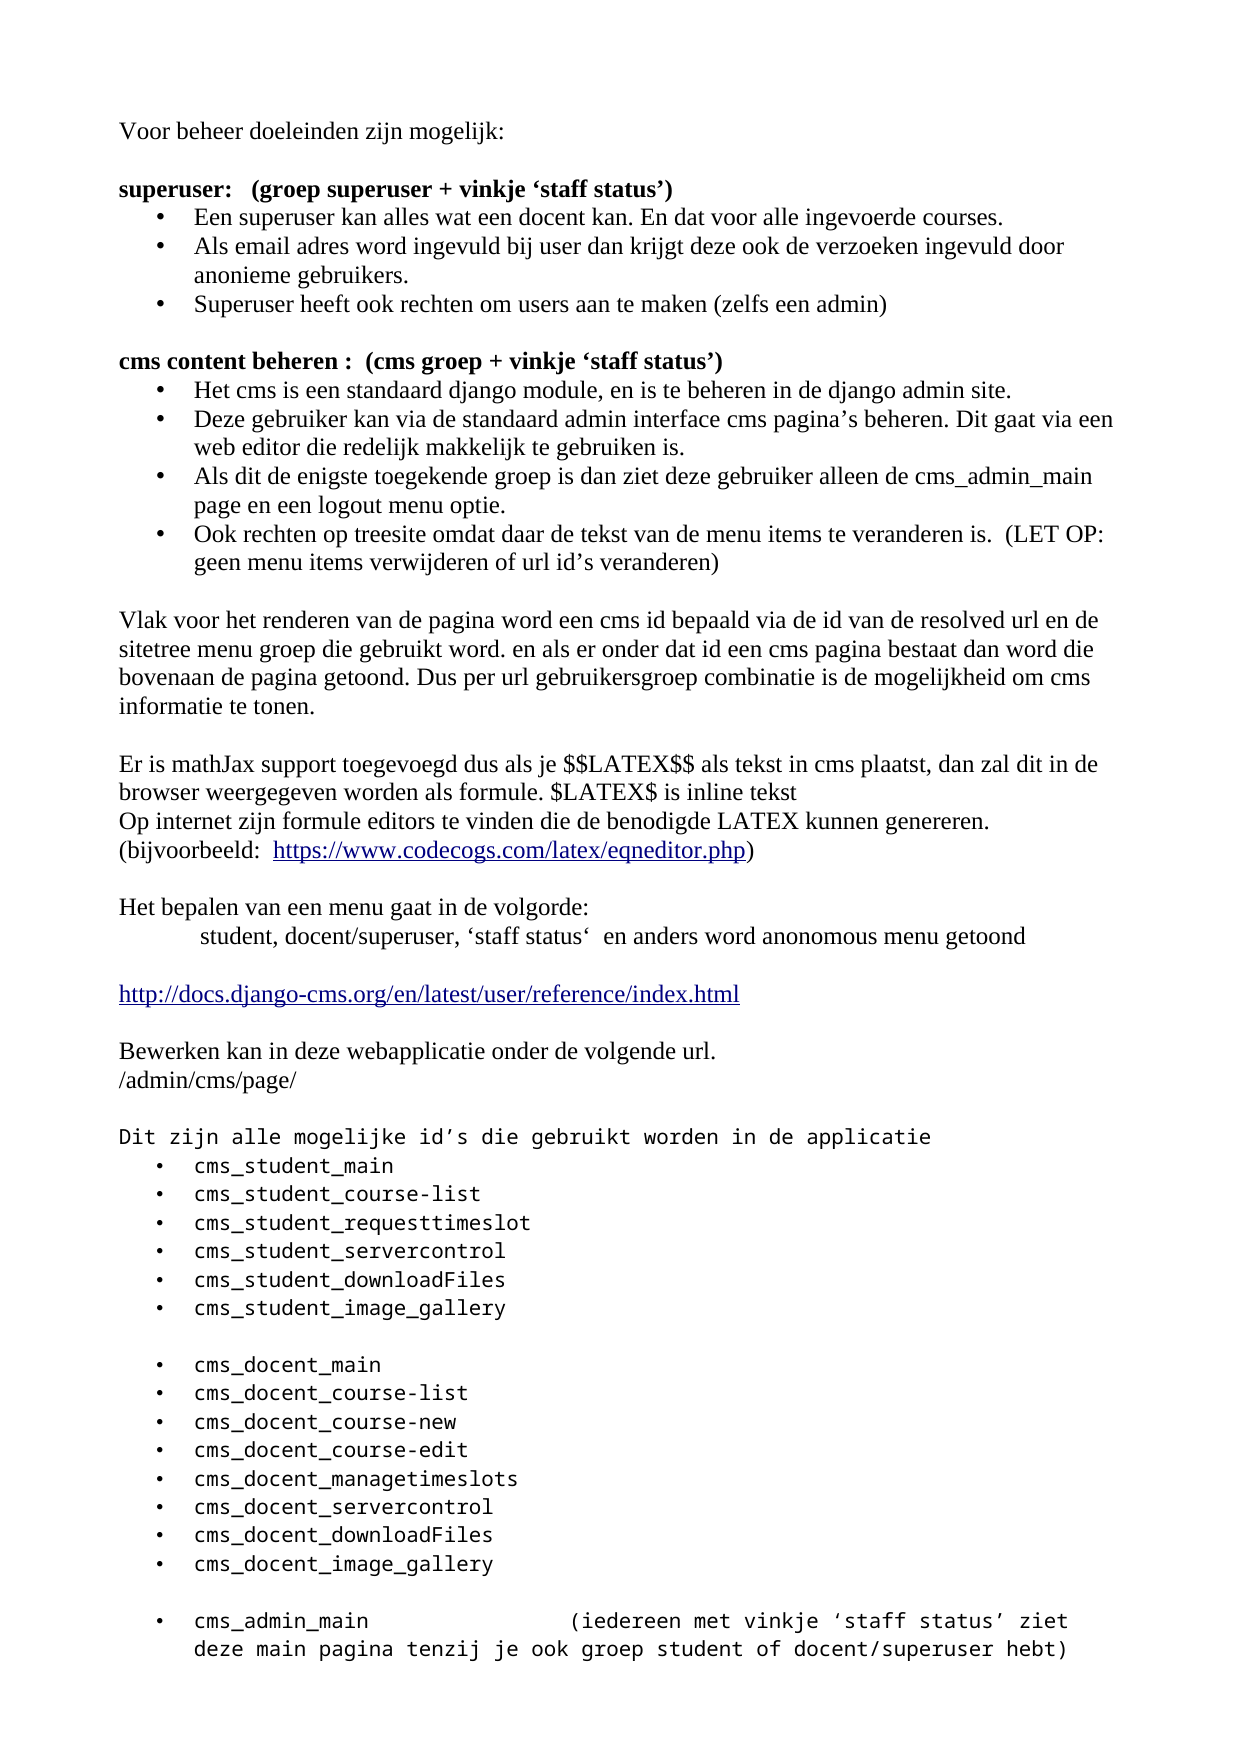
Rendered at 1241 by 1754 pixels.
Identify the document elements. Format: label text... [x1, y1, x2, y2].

list cms_student_main [156, 1151, 1121, 1179]
list Ook rechten op treesite omdat daar de tekst van de menu items te veranderen is. (LET OP: geen menu items verwijderen of url id’s veranderen) [156, 519, 1121, 576]
text (bijvoorbeeld: https://www.codecogs.com/latex/eqneditor.php) [119, 835, 1121, 864]
text Vlak voor het renderen van de pagina word een cms id bepaald via de id van de resolved url en de sitetree menu groep die gebruikt word. en als er onder dat id een cms pagina bestaat dan word die bovenaan de pagina getoond. Dus per url gebruikersgroep combinatie is de mogelijkheid om cms informatie te tonen. [119, 605, 1121, 720]
list Een superuser kan alles wat een docent kan. En dat voor alle ingevoerde courses. [156, 202, 1121, 231]
list Als dit de enigste toegekende groep is dan ziet deze gebruiker alleen de cms_admin_main page en een logout menu optie. [156, 461, 1121, 519]
list Als email adres word ingevuld bij user dan krijgt deze ook de verzoeken ingevuld door anonieme gebruikers. [156, 231, 1121, 289]
list Het cms is een standaard django module, en is te beheren in de django admin site. [156, 375, 1121, 404]
text cms content beheren : (cms groep + vinkje ‘staff status’) [119, 346, 1121, 375]
text Er is mathJax support toegevoegd dus als je $$LATEX$$ als tekst in cms plaatst, dan zal dit in de browser weergegeven worden als formule. $LATEX$ is inline tekst [119, 749, 1121, 806]
text Voor beheer doeleinden zijn mogelijk: [119, 116, 1121, 145]
text Op internet zijn formule editors te vinden die de benodigde LATEX kunnen genereren. [119, 806, 1121, 835]
list cms_admin_main (iedereen met vinkje ‘staff status’ ziet deze main pagina tenzij je ook groep student of docent/superuser hebt) [156, 1606, 1121, 1663]
list cms_student_requesttimeslot [156, 1208, 1121, 1236]
list cms_docent_main [156, 1350, 1121, 1378]
text Het bepalen van een menu gaat in de volgorde: [119, 892, 1121, 921]
list cms_student_servercontrol [156, 1236, 1121, 1265]
text /admin/cms/page/ [119, 1065, 1121, 1094]
text student, docent/superuser, ‘staff status‘ en anders word anonomous menu getoond [119, 921, 1121, 950]
list cms_docent_servercontrol [156, 1492, 1121, 1521]
list cms_docent_image_gallery [156, 1549, 1121, 1577]
list cms_docent_course-new [156, 1407, 1121, 1435]
text Bewerken kan in deze webapplicatie onder de volgende url. [119, 1036, 1121, 1065]
list cms_docent_course-edit [156, 1435, 1121, 1464]
list cms_student_image_gallery [156, 1293, 1121, 1322]
list cms_docent_managetimeslots [156, 1464, 1121, 1492]
list cms_student_course-list [156, 1179, 1121, 1208]
text superuser: (groep superuser + vinkje ‘staff status’) [119, 174, 1121, 202]
list Deze gebruiker kan via de standaard admin interface cms pagina’s beheren. Dit gaat via een web editor die redelijk makkelijk te gebruiken is. [156, 404, 1121, 461]
list cms_docent_downloadFiles [156, 1521, 1121, 1549]
list Superuser heeft ook rechten om users aan te maken (zelfs een admin) [156, 289, 1121, 317]
list cms_docent_course-list [156, 1378, 1121, 1407]
text http://docs.django-cms.org/en/latest/user/reference/index.html [119, 979, 1121, 1007]
text Dit zijn alle mogelijke id’s die gebruikt worden in de applicatie [119, 1122, 1121, 1151]
list cms_student_downloadFiles [156, 1265, 1121, 1293]
